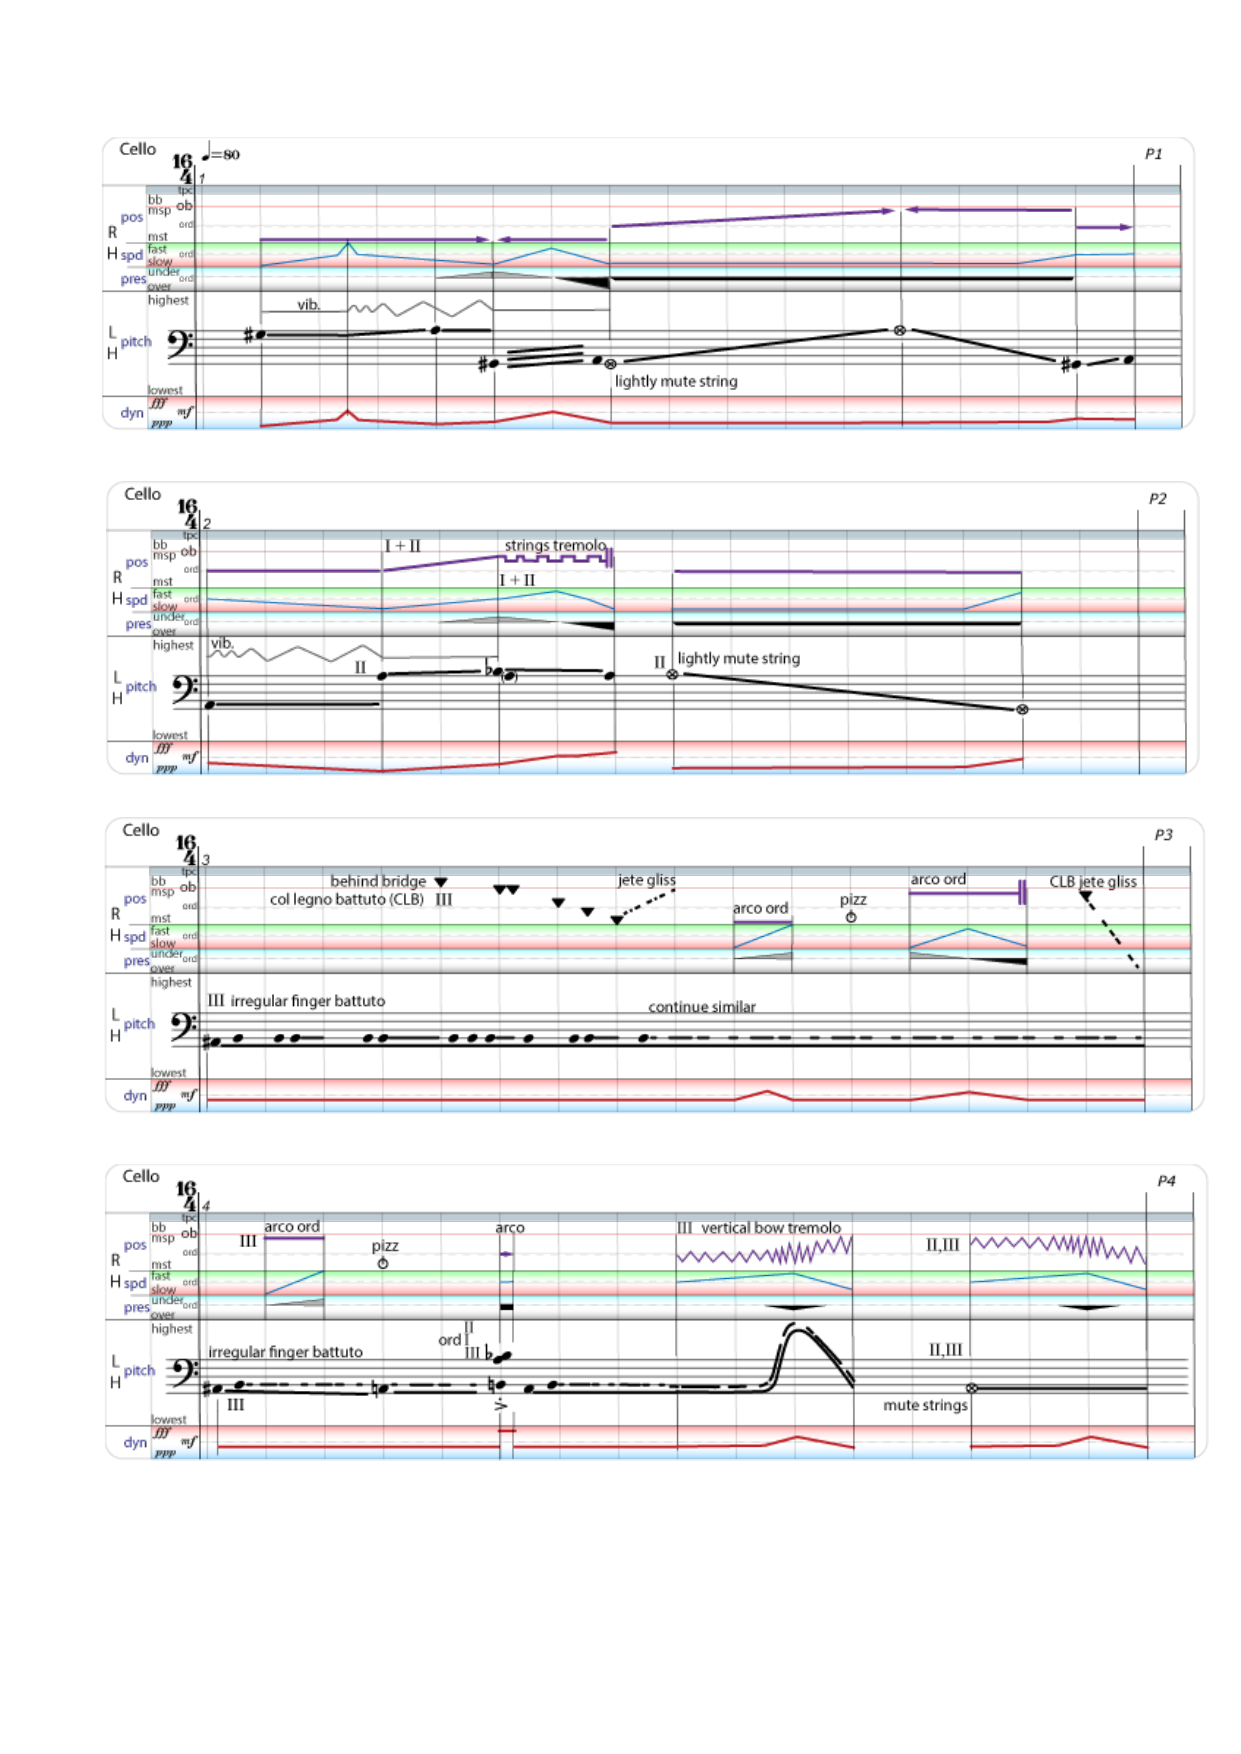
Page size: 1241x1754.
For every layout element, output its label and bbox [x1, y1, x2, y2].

picture [106, 481, 1200, 789]
picture [104, 817, 1206, 1127]
picture [104, 1164, 1209, 1474]
picture [101, 137, 1196, 444]
